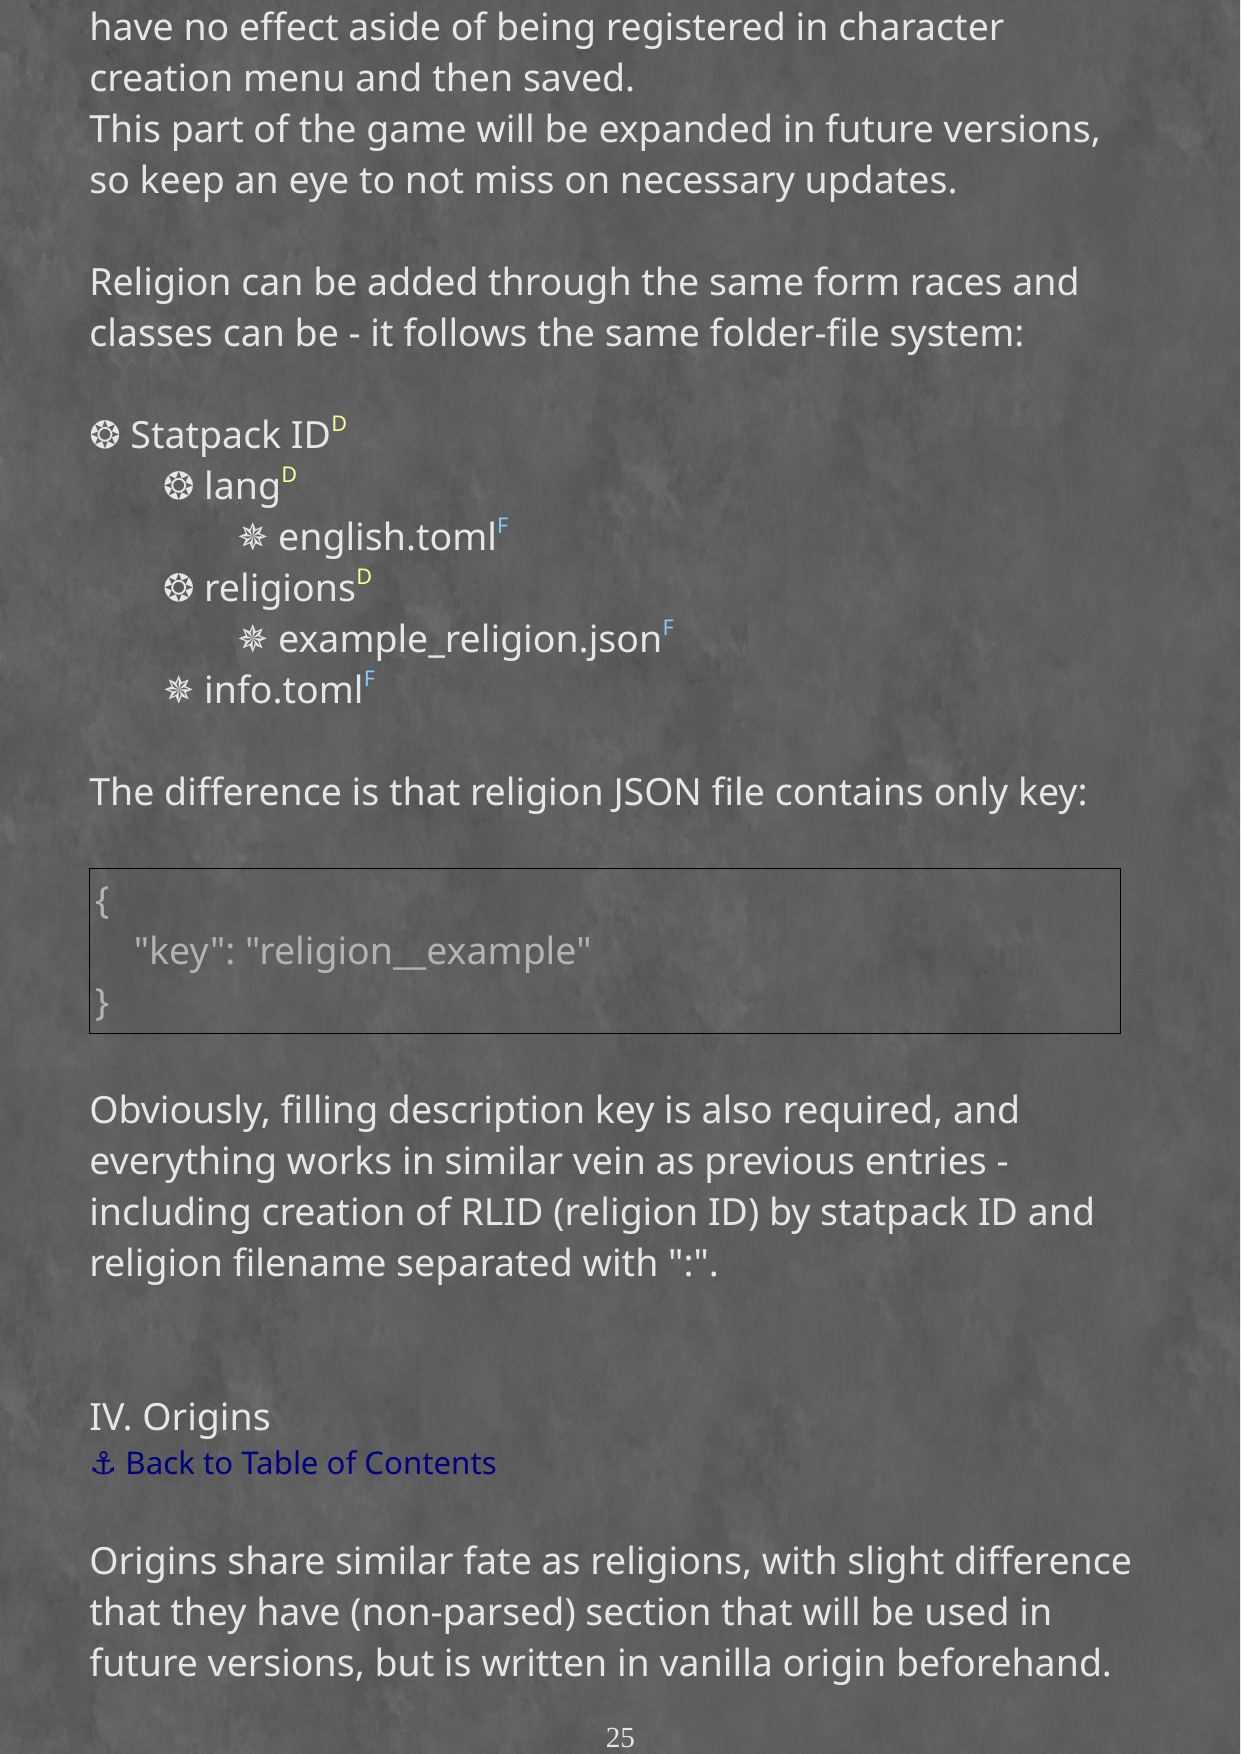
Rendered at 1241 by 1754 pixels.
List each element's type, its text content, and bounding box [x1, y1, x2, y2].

table_header { "key": "religion__example" } [90, 869, 1120, 1032]
text ✵ example_religion.jsonF [89, 612, 1151, 663]
text have no effect aside of being registered in character creation menu and then saved. [89, 0, 1151, 102]
text Religion can be added through the same form races and classes can be - it follows the same folder-file system: [89, 255, 1151, 357]
text ✵ english.tomlF [89, 510, 1151, 561]
text Origins share similar fate as religions, with slight difference that they have (non-parsed) section that will be used in future versions, but is written in vanilla origin beforehand. [89, 1534, 1151, 1688]
text ❂ religionsD [89, 561, 1151, 612]
picture [0, 0, 1241, 1754]
text ⚓ Back to Table of Contents [89, 1441, 1151, 1483]
text The difference is that religion JSON file contains only key: [89, 766, 1151, 817]
text Obviously, filling description key is also required, and everything works in similar vein as previous entries - including creation of RLID (religion ID) by statpack ID and religion filename separated with ":". [89, 1083, 1151, 1288]
text This part of the game will be expanded in future versions, so keep an eye to not miss on necessary updates. [89, 102, 1151, 204]
text ❂ langD [89, 459, 1151, 510]
text IV. Origins [89, 1390, 1151, 1441]
text ❂ Statpack IDD [89, 408, 1151, 459]
text ✵ info.tomlF [89, 663, 1151, 714]
